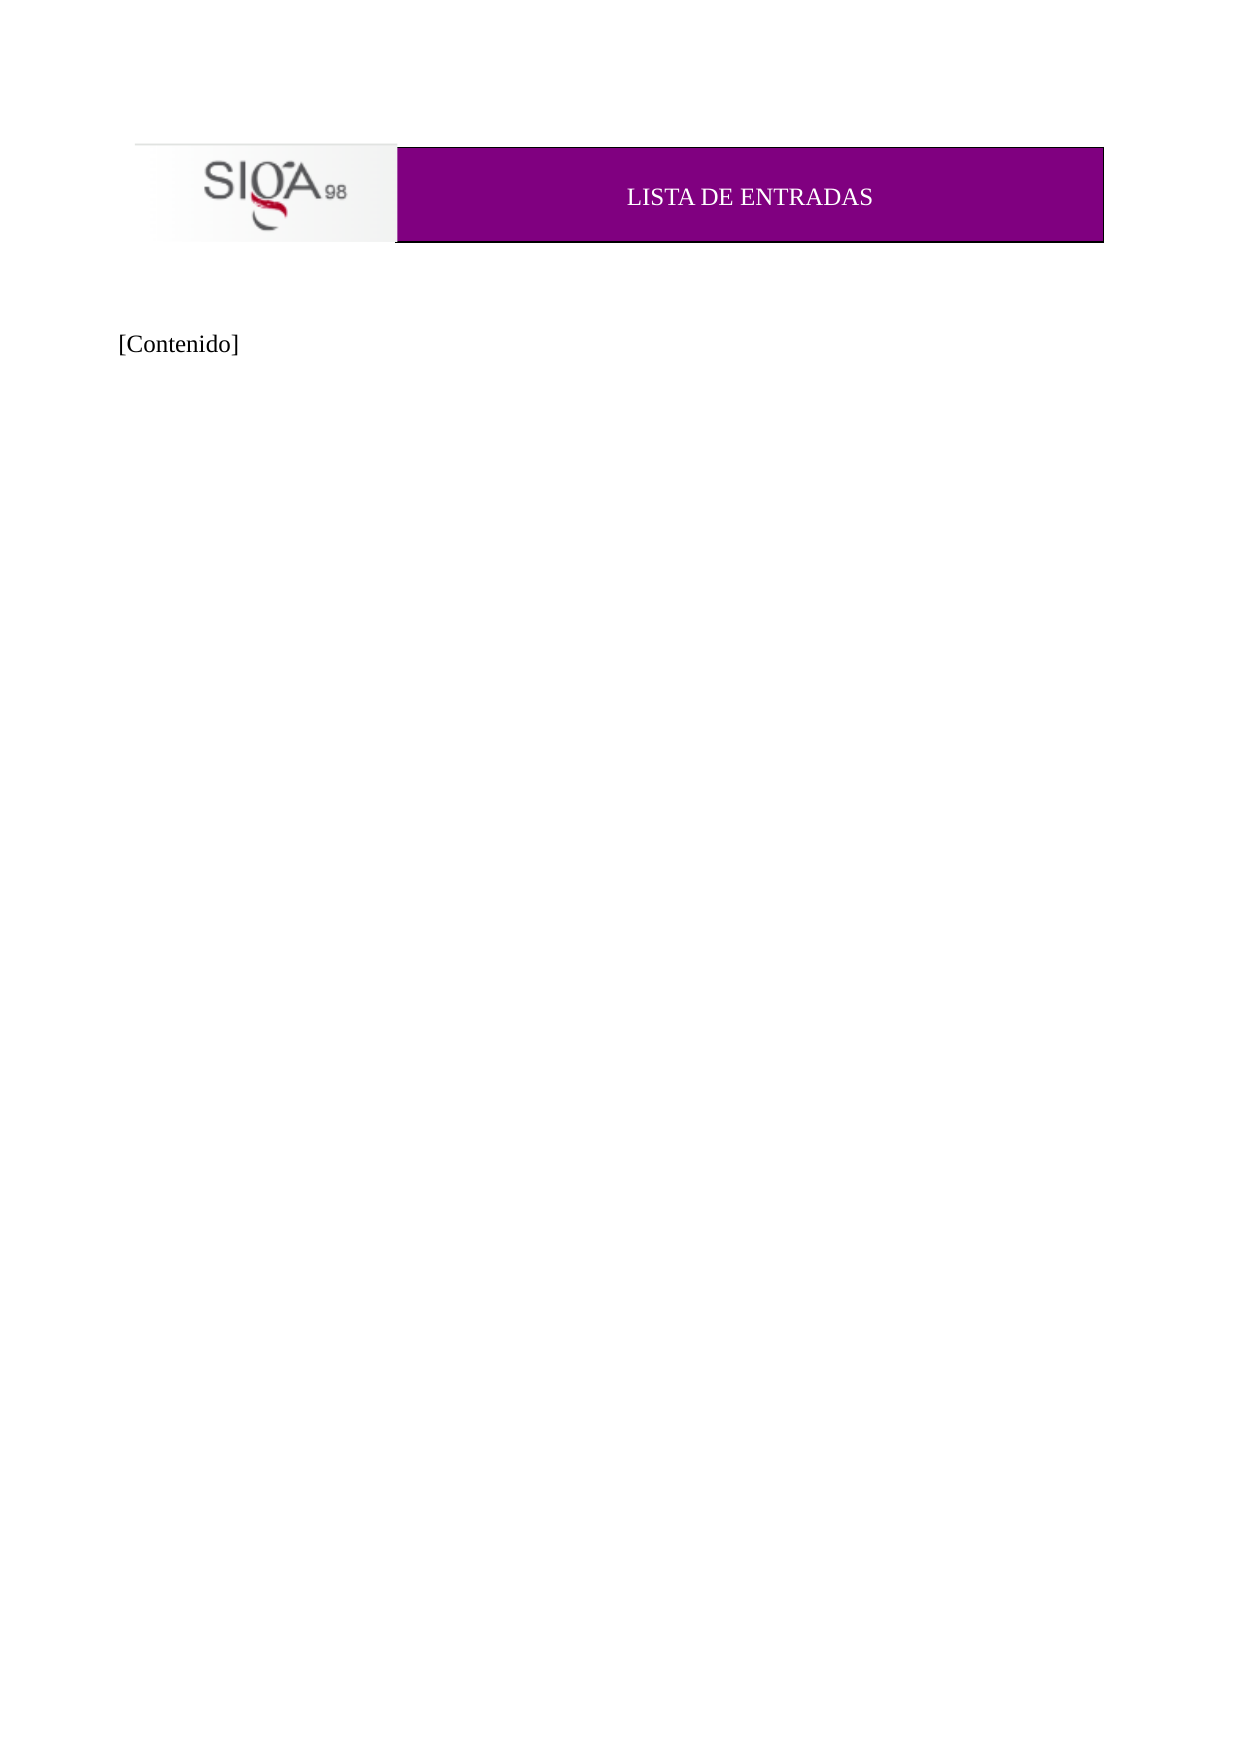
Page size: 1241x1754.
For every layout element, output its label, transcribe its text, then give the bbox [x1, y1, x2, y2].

table_header LISTA DE ENTRADAS [398, 148, 1103, 241]
picture [134, 134, 398, 242]
text [Contenido] [118, 329, 1122, 357]
